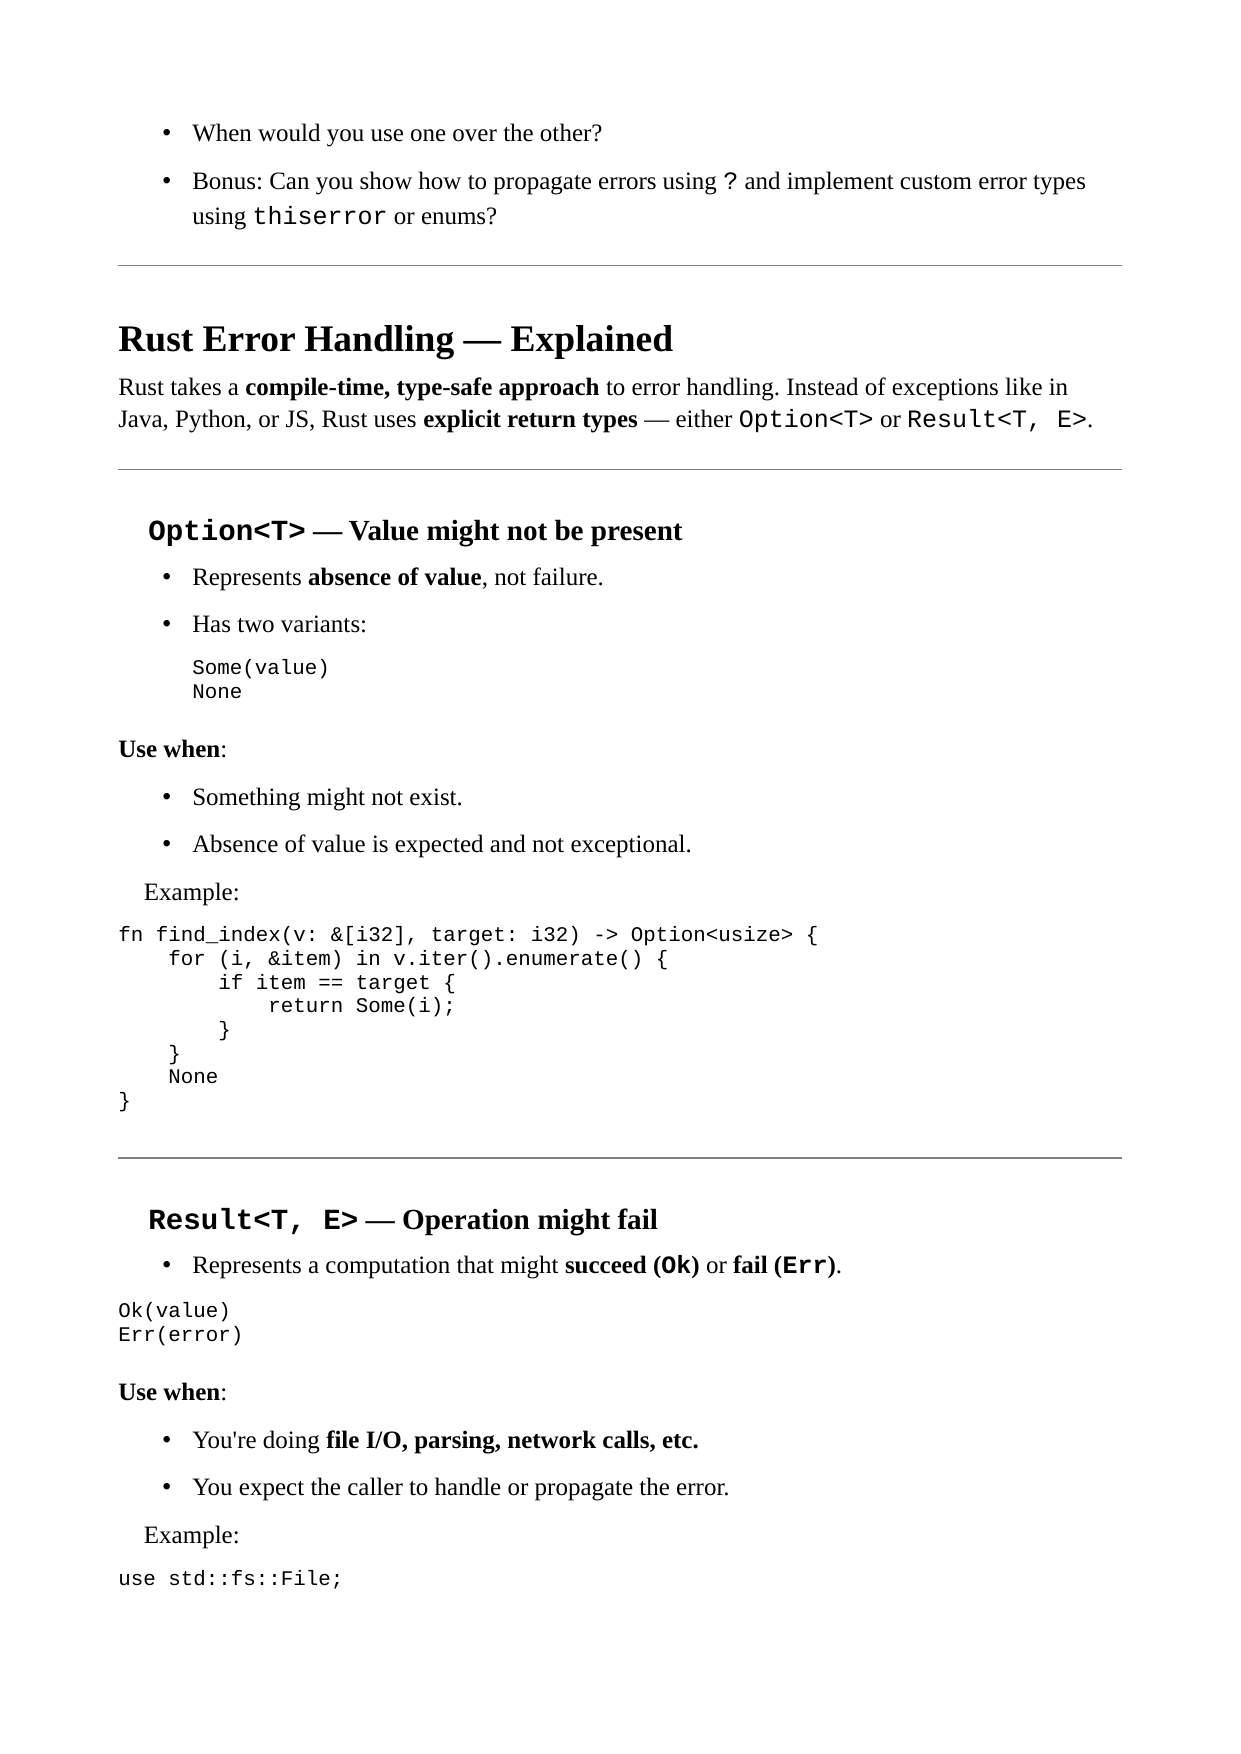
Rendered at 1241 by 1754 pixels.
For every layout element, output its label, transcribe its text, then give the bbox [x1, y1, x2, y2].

text fn find_index(v: &[i32], target: i32) -> Option<usize> { [118, 924, 1122, 948]
text Ok(value) [118, 1300, 1122, 1324]
list Something might not exist. [162, 782, 1122, 810]
list Bonus: Can you show how to propagate errors using ? and implement custom error types using thiserror or enums? [162, 166, 1122, 232]
subtitle Rust Error Handling — Explained [118, 316, 1122, 359]
text } [118, 1043, 1122, 1066]
list You're doing file I/O, parsing, network calls, etc. [162, 1425, 1122, 1453]
list Absence of value is expected and not exceptional. [162, 829, 1122, 858]
text None [118, 1066, 1122, 1090]
text Err(error) [118, 1324, 1122, 1348]
text Use when: [118, 1377, 1122, 1406]
text if item == target { [118, 972, 1122, 995]
subtitle 🔹 Option<T> — Value might not be present [118, 513, 1122, 549]
text 🧠 Example: [118, 877, 1122, 906]
list Represents a computation that might succeed (Ok) or fail (Err). [162, 1250, 1122, 1281]
text use std::fs::File; [118, 1568, 1122, 1591]
list Some(value) [162, 657, 1122, 681]
list Represents absence of value, not failure. [162, 562, 1122, 591]
list Has two variants: [162, 609, 1122, 638]
list You expect the caller to handle or propagate the error. [162, 1472, 1122, 1501]
text return Some(i); [118, 995, 1122, 1019]
subtitle 🔹 Result<T, E> — Operation might fail [118, 1202, 1122, 1238]
text } [118, 1090, 1122, 1113]
text Use when: [118, 734, 1122, 763]
text Rust takes a compile-time, type-safe approach to error handling. Instead of exceptions like in Java, Python, or JS, Rust uses explicit return types — either Option<T> or Result<T, E>. [118, 372, 1122, 435]
text for (i, &item) in v.iter().enumerate() { [118, 948, 1122, 972]
list None [162, 681, 1122, 704]
list When would you use one over the other? [162, 118, 1122, 147]
text 🧠 Example: [118, 1520, 1122, 1549]
text } [118, 1019, 1122, 1043]
